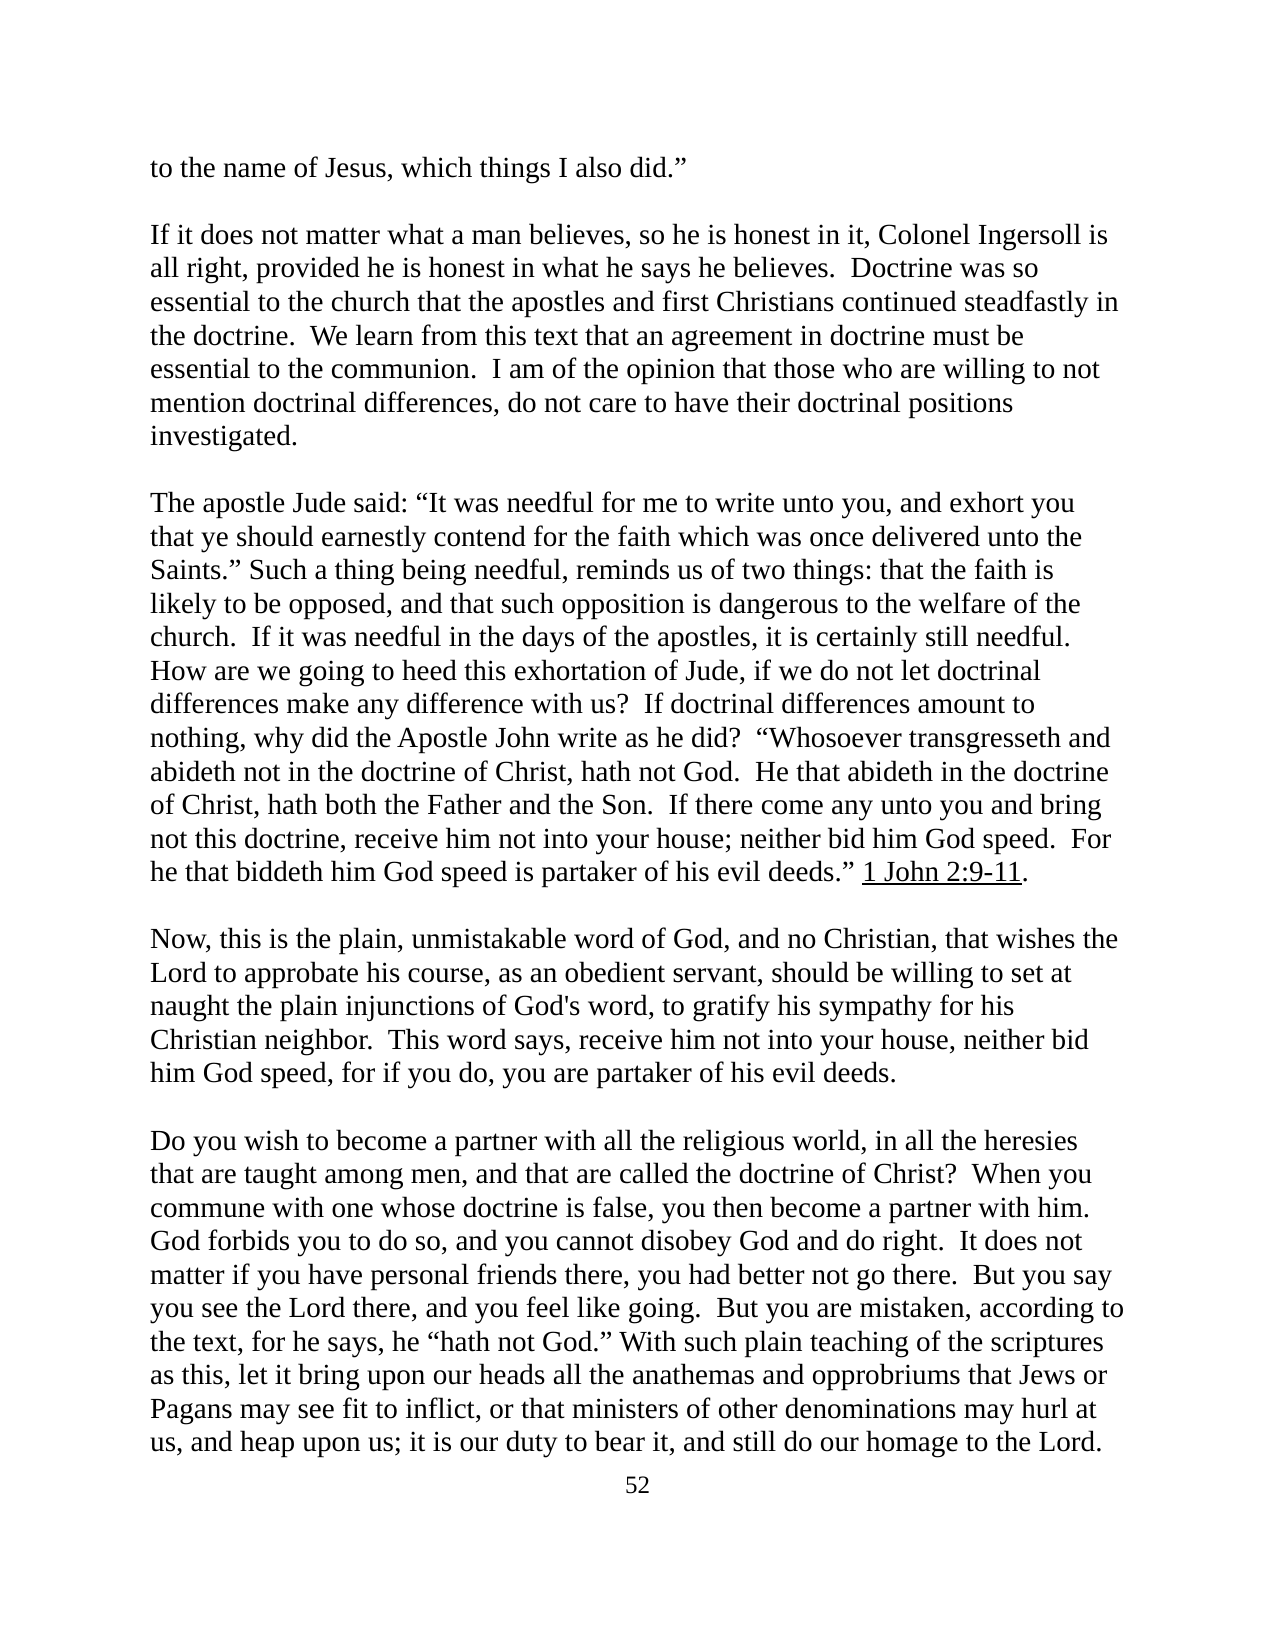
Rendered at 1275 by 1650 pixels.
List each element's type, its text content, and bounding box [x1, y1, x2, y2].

text If it does not matter what a man believes, so he is honest in it, Colonel Ingersoll is all right, provided he is honest in what he says he believes. Doctrine was so essential to the church that the apostles and first Christians continued steadfastly in the doctrine. We learn from this text that an agreement in doctrine must be essential to the communion. I am of the opinion that those who are willing to not mention doctrinal differences, do not care to have their doctrinal positions investigated. [150, 217, 1125, 452]
text The apostle Jude said: “It was needful for me to write unto you, and exhort you that ye should earnestly contend for the faith which was once delivered unto the Saints.” Such a thing being needful, reminds us of two things: that the faith is likely to be opposed, and that such opposition is dangerous to the welfare of the church. If it was needful in the days of the apostles, it is certainly still needful. How are we going to heed this exhortation of Jude, if we do not let doctrinal differences make any difference with us? If doctrinal differences amount to nothing, why did the Apostle John write as he did? “Whosoever transgresseth and abideth not in the doctrine of Christ, hath not God. He that abideth in the doctrine of Christ, hath both the Father and the Son. If there come any unto you and bring not this doctrine, receive him not into your house; neither bid him God speed. For he that biddeth him God speed is partaker of his evil deeds.” 1 John 2:9-11. [150, 485, 1125, 888]
text to the name of Jesus, which things I also did.” [150, 150, 1125, 183]
text Do you wish to become a partner with all the religious world, in all the heresies that are taught among men, and that are called the doctrine of Christ? When you commune with one whose doctrine is false, you then become a partner with him. God forbids you to do so, and you cannot disobey God and do right. It does not matter if you have personal friends there, you had better not go there. But you say you see the Lord there, and you feel like going. But you are mistaken, according to the text, for he says, he “hath not God.” With such plain teaching of the scriptures as this, let it bring upon our heads all the anathemas and opprobriums that Jews or Pagans may see fit to inflict, or that ministers of other denominations may hurl at us, and heap upon us; it is our duty to bear it, and still do our homage to the Lord. [150, 1123, 1125, 1458]
text Now, this is the plain, unmistakable word of God, and no Christian, that wishes the Lord to approbate his course, as an obedient servant, should be willing to set at naught the plain injunctions of God's word, to gratify his sympathy for his Christian neighbor. This word says, receive him not into your house, neither bid him God speed, for if you do, you are partaker of his evil deeds. [150, 921, 1125, 1089]
